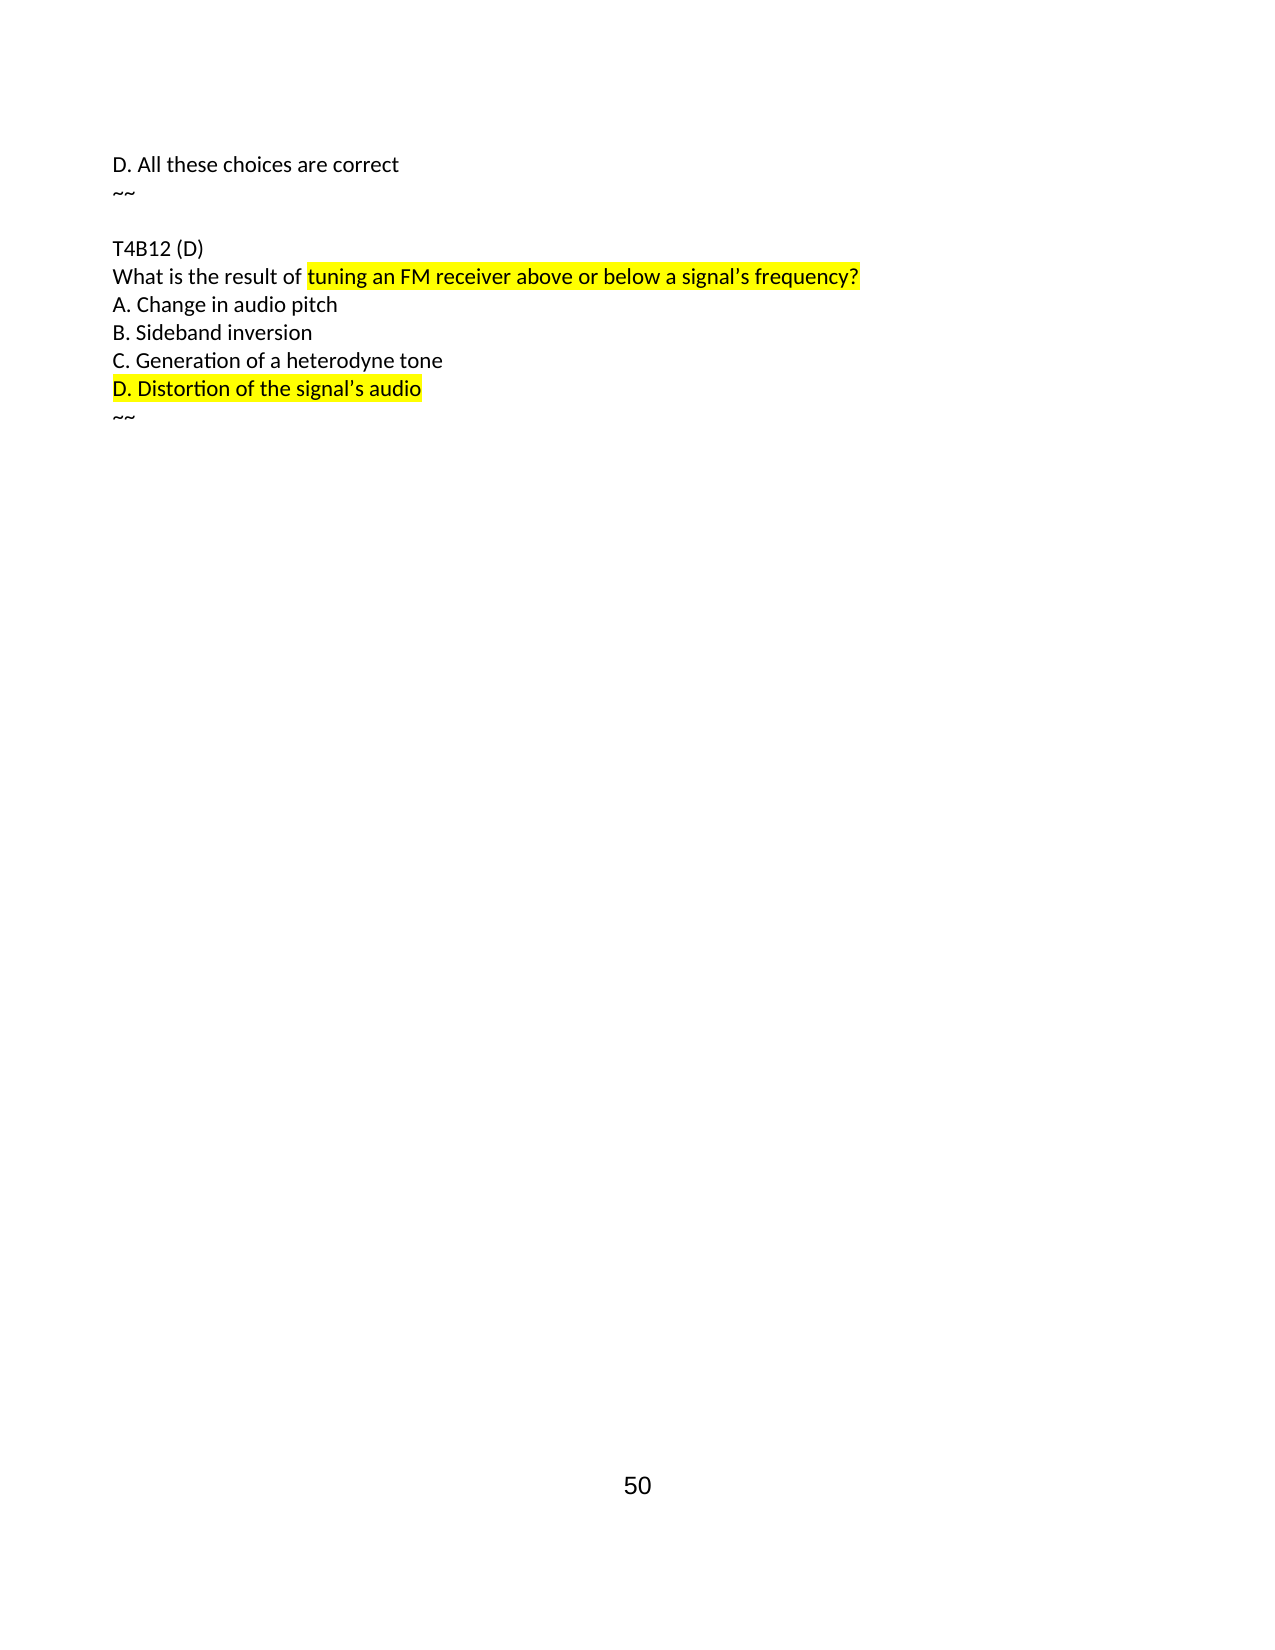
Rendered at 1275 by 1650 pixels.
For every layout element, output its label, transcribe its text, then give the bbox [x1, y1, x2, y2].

text D. All these choices are correct [112, 150, 1162, 178]
text T4B12 (D) [112, 234, 1162, 262]
text D. Distortion of the signal’s audio [112, 374, 1162, 402]
text B. Sideband inversion [112, 318, 1162, 346]
text ~~ [112, 178, 1162, 206]
text C. Generation of a heterodyne tone [112, 346, 1162, 374]
text What is the result of tuning an FM receiver above or below a signal’s frequency? [112, 262, 1162, 290]
text ~~ [112, 402, 1162, 430]
text A. Change in audio pitch [112, 290, 1162, 318]
